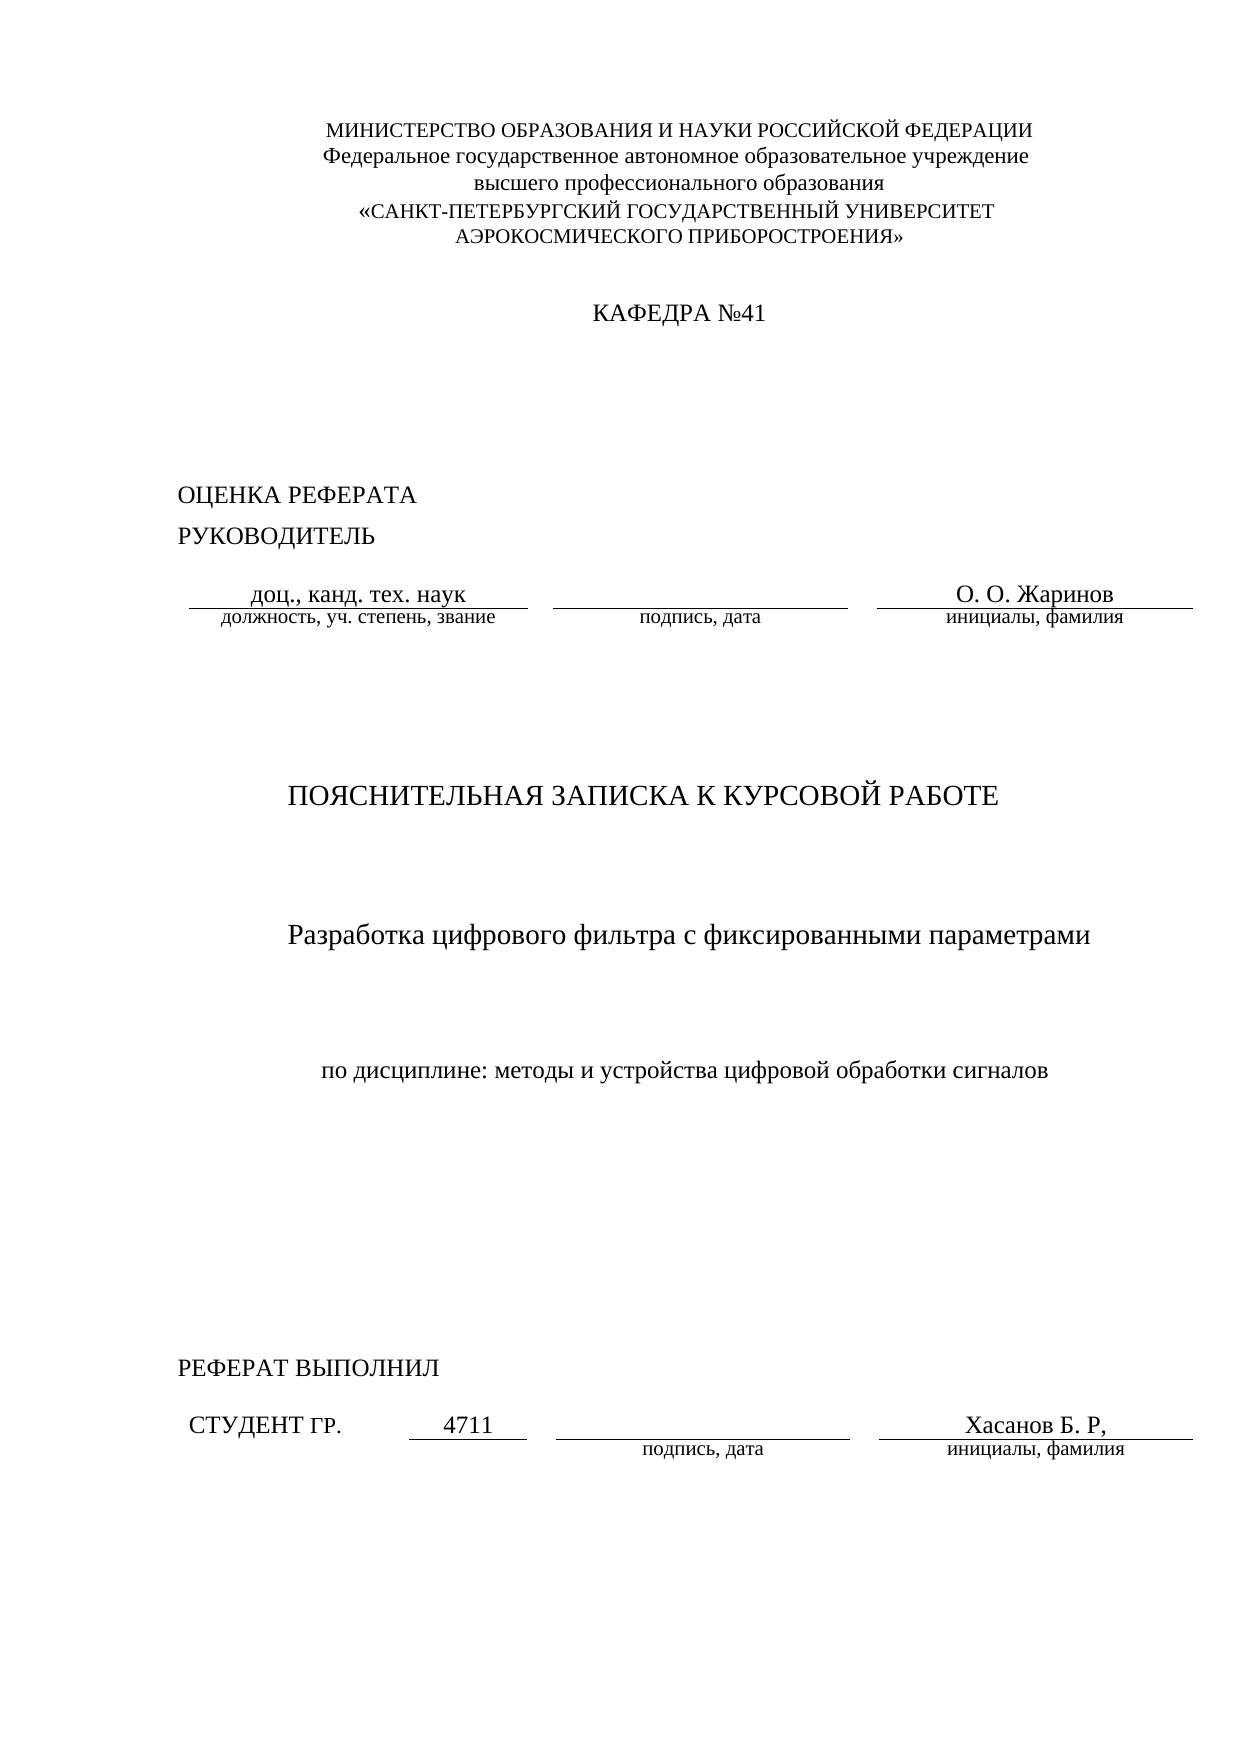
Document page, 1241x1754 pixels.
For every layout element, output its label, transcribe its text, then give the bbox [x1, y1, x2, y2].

table_cell подпись, дата [556, 1440, 849, 1459]
text ОЦЕНКА РЕФЕРАТА [177, 451, 1181, 509]
table_cell [189, 1439, 409, 1459]
table_header СТУДЕНТ ГР. [189, 1396, 409, 1439]
text РЕФЕРАТ ВЫПОЛНИЛ [177, 1353, 1181, 1382]
table_header 4711 [409, 1396, 527, 1439]
table_header [528, 565, 553, 608]
table_header [556, 1396, 849, 1439]
table_header [848, 565, 877, 608]
table_header О. О. Жаринов [877, 565, 1192, 608]
table_cell [848, 608, 877, 628]
table_cell [409, 1440, 527, 1459]
table_header [850, 1396, 879, 1439]
text РУКОВОДИТЕЛЬ [177, 521, 1181, 550]
table_cell подпись, дата [553, 609, 848, 628]
table_cell инициалы, фамилия [879, 1440, 1192, 1459]
table_header [553, 565, 848, 608]
text «САНКТ-ПЕТЕРБУРГСКИЙ ГОСУДАРСТВЕННЫЙ УНИВЕРСИТЕТ АЭРОКОСМИЧЕСКОГО ПРИБОРОСТРОЕНИЯ» [177, 195, 1181, 248]
table_header ПОЯСНИТЕЛЬНАЯ ЗАПИСКА К КУРСОВОЙ РАБОТЕ [189, 678, 1181, 828]
table_header Хасанов Б. Р, [879, 1396, 1192, 1439]
text КАФЕДРА №41 [177, 298, 1181, 326]
table_cell [189, 1084, 1181, 1159]
table_cell [528, 608, 553, 628]
table_cell по дисциплине: методы и устройства цифровой обработки сигналов [189, 1056, 1181, 1084]
table_cell должность, уч. степень, звание [189, 609, 528, 628]
table_cell [189, 1160, 1181, 1203]
table_cell Разработка цифрового фильтра с фиксированными параметрами [189, 828, 1181, 1056]
table_cell инициалы, фамилия [877, 609, 1192, 628]
table_cell [527, 1439, 556, 1459]
text Федеральное государственное автономное образовательное учреждение высшего профессионального образования [177, 142, 1181, 195]
table_header доц., канд. тех. наук [189, 565, 528, 608]
table_header [527, 1396, 556, 1439]
title МИНИСТЕРСТВО ОБРАЗОВАНИЯ И НАУКИ РОССИЙСКОЙ ФЕДЕРАЦИИ [177, 118, 1181, 142]
table_cell [850, 1439, 879, 1459]
